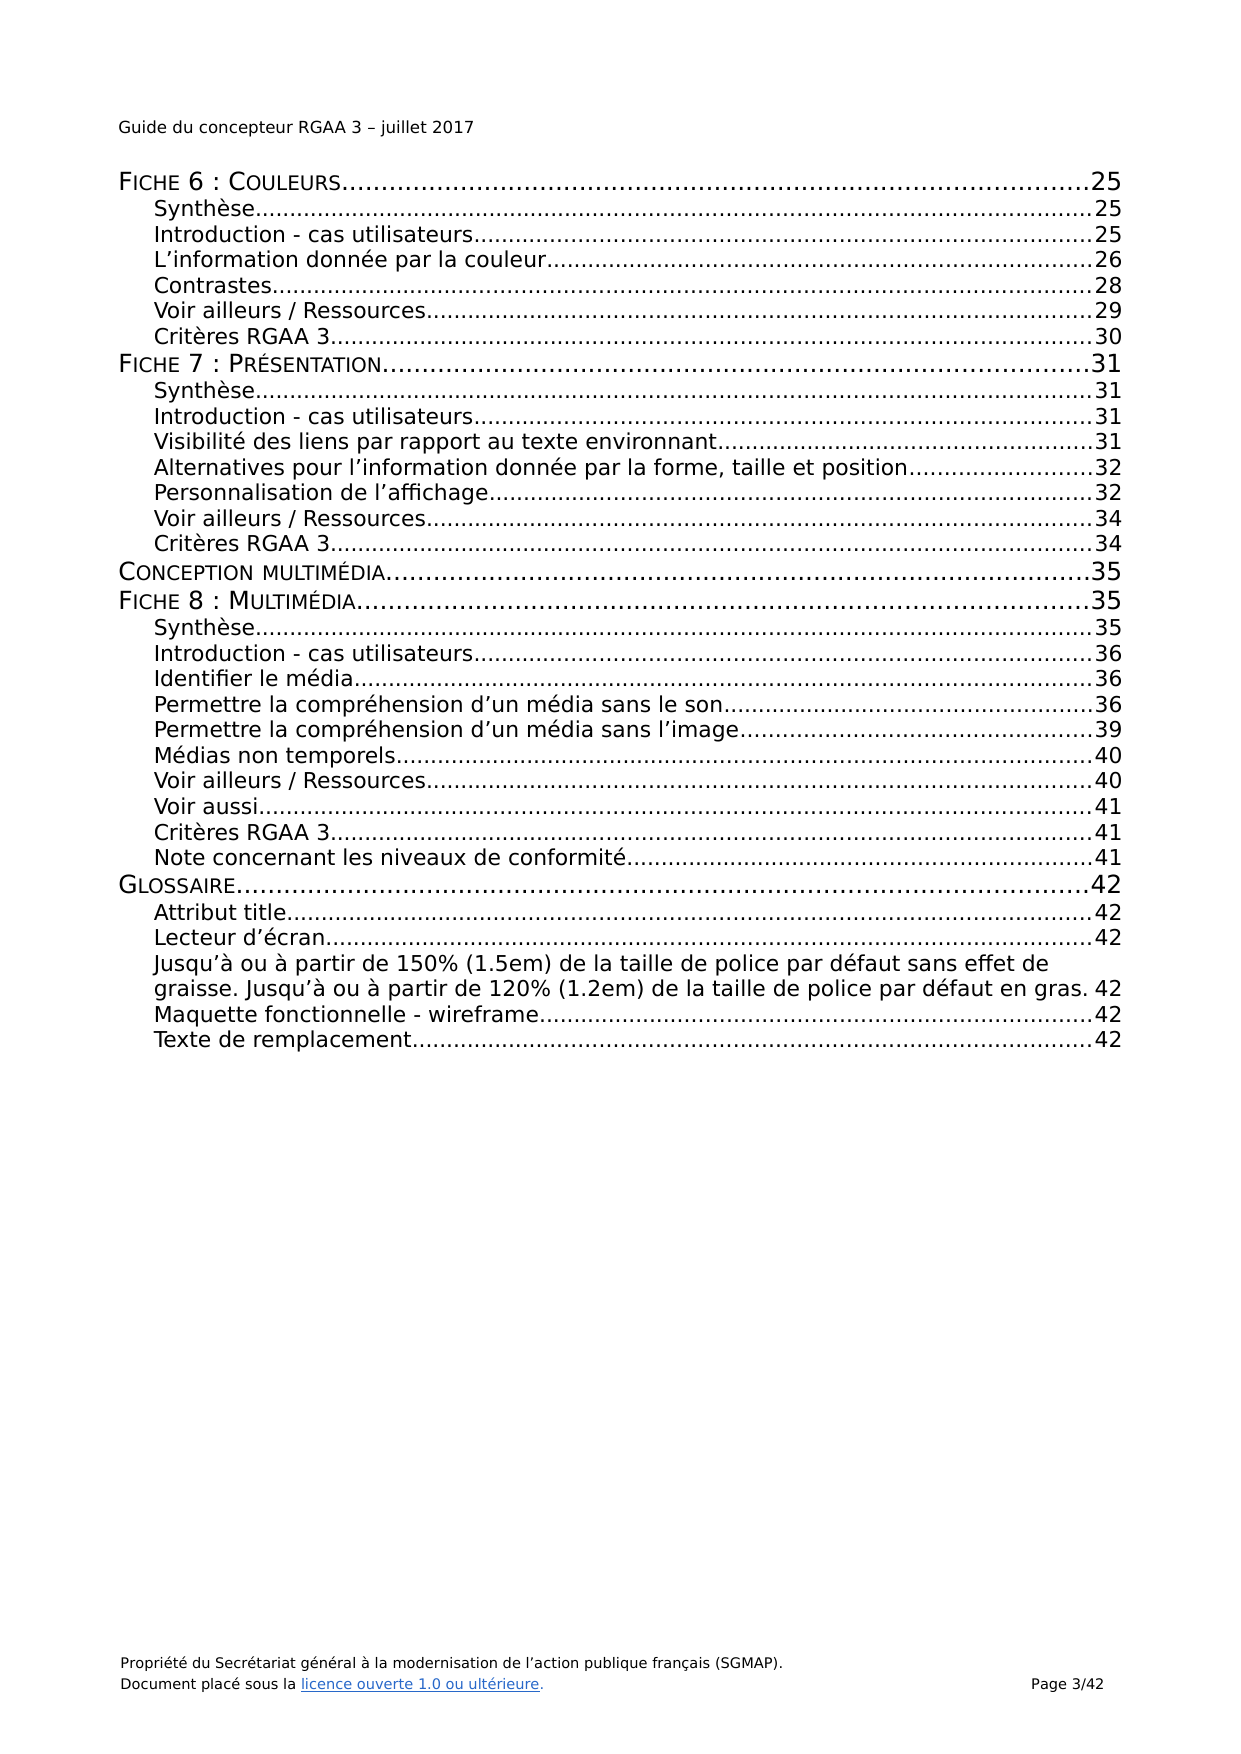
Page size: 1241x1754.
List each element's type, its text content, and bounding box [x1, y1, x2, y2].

text Introduction - cas utilisateurs 36 [153, 641, 1122, 666]
text Identifier le média 36 [153, 666, 1122, 692]
text Attribut title 42 [153, 900, 1122, 925]
text Jusqu’à ou à partir de 150% (1.5em) de la taille de police par défaut sans effet de graisse. Jusqu’à ou à partir de 120% (1.2em) de la taille de police par défaut en gras. 42 [153, 951, 1122, 1002]
text Fiche 8 : Multimédia 35 [118, 586, 1122, 615]
text Note concernant les niveaux de conformité 41 [153, 845, 1122, 871]
text Voir ailleurs / Ressources 34 [153, 506, 1122, 532]
text Introduction - cas utilisateurs 31 [153, 404, 1122, 429]
text Personnalisation de l’affichage 32 [153, 481, 1122, 506]
text Texte de remplacement 42 [153, 1027, 1122, 1053]
text Fiche 6 : Couleurs 25 [118, 167, 1122, 196]
text Introduction - cas utilisateurs 25 [153, 222, 1122, 247]
text Lecteur d’écran 42 [153, 925, 1122, 951]
text Synthèse 31 [153, 378, 1122, 404]
text Permettre la compréhension d’un média sans l’image 39 [153, 717, 1122, 743]
text Voir ailleurs / Ressources 40 [153, 768, 1122, 794]
text Critères RGAA 3 30 [153, 324, 1122, 349]
text Conception multimédia 35 [118, 557, 1122, 586]
text L’information donnée par la couleur 26 [153, 247, 1122, 273]
text Contrastes 28 [153, 273, 1122, 298]
text Visibilité des liens par rapport au texte environnant 31 [153, 429, 1122, 455]
text Synthèse 25 [153, 196, 1122, 222]
text Médias non temporels 40 [153, 743, 1122, 768]
text Critères RGAA 3 41 [153, 819, 1122, 845]
text Voir ailleurs / Ressources 29 [153, 298, 1122, 324]
text Glossaire 42 [118, 871, 1122, 900]
text Synthèse 35 [153, 615, 1122, 641]
text Critères RGAA 3 34 [153, 532, 1122, 557]
text Fiche 7 : Présentation 31 [118, 349, 1122, 378]
text Alternatives pour l’information donnée par la forme, taille et position 32 [153, 455, 1122, 481]
text Voir aussi 41 [153, 794, 1122, 819]
text Permettre la compréhension d’un média sans le son 36 [153, 692, 1122, 717]
text Maquette fonctionnelle - wireframe 42 [153, 1002, 1122, 1027]
